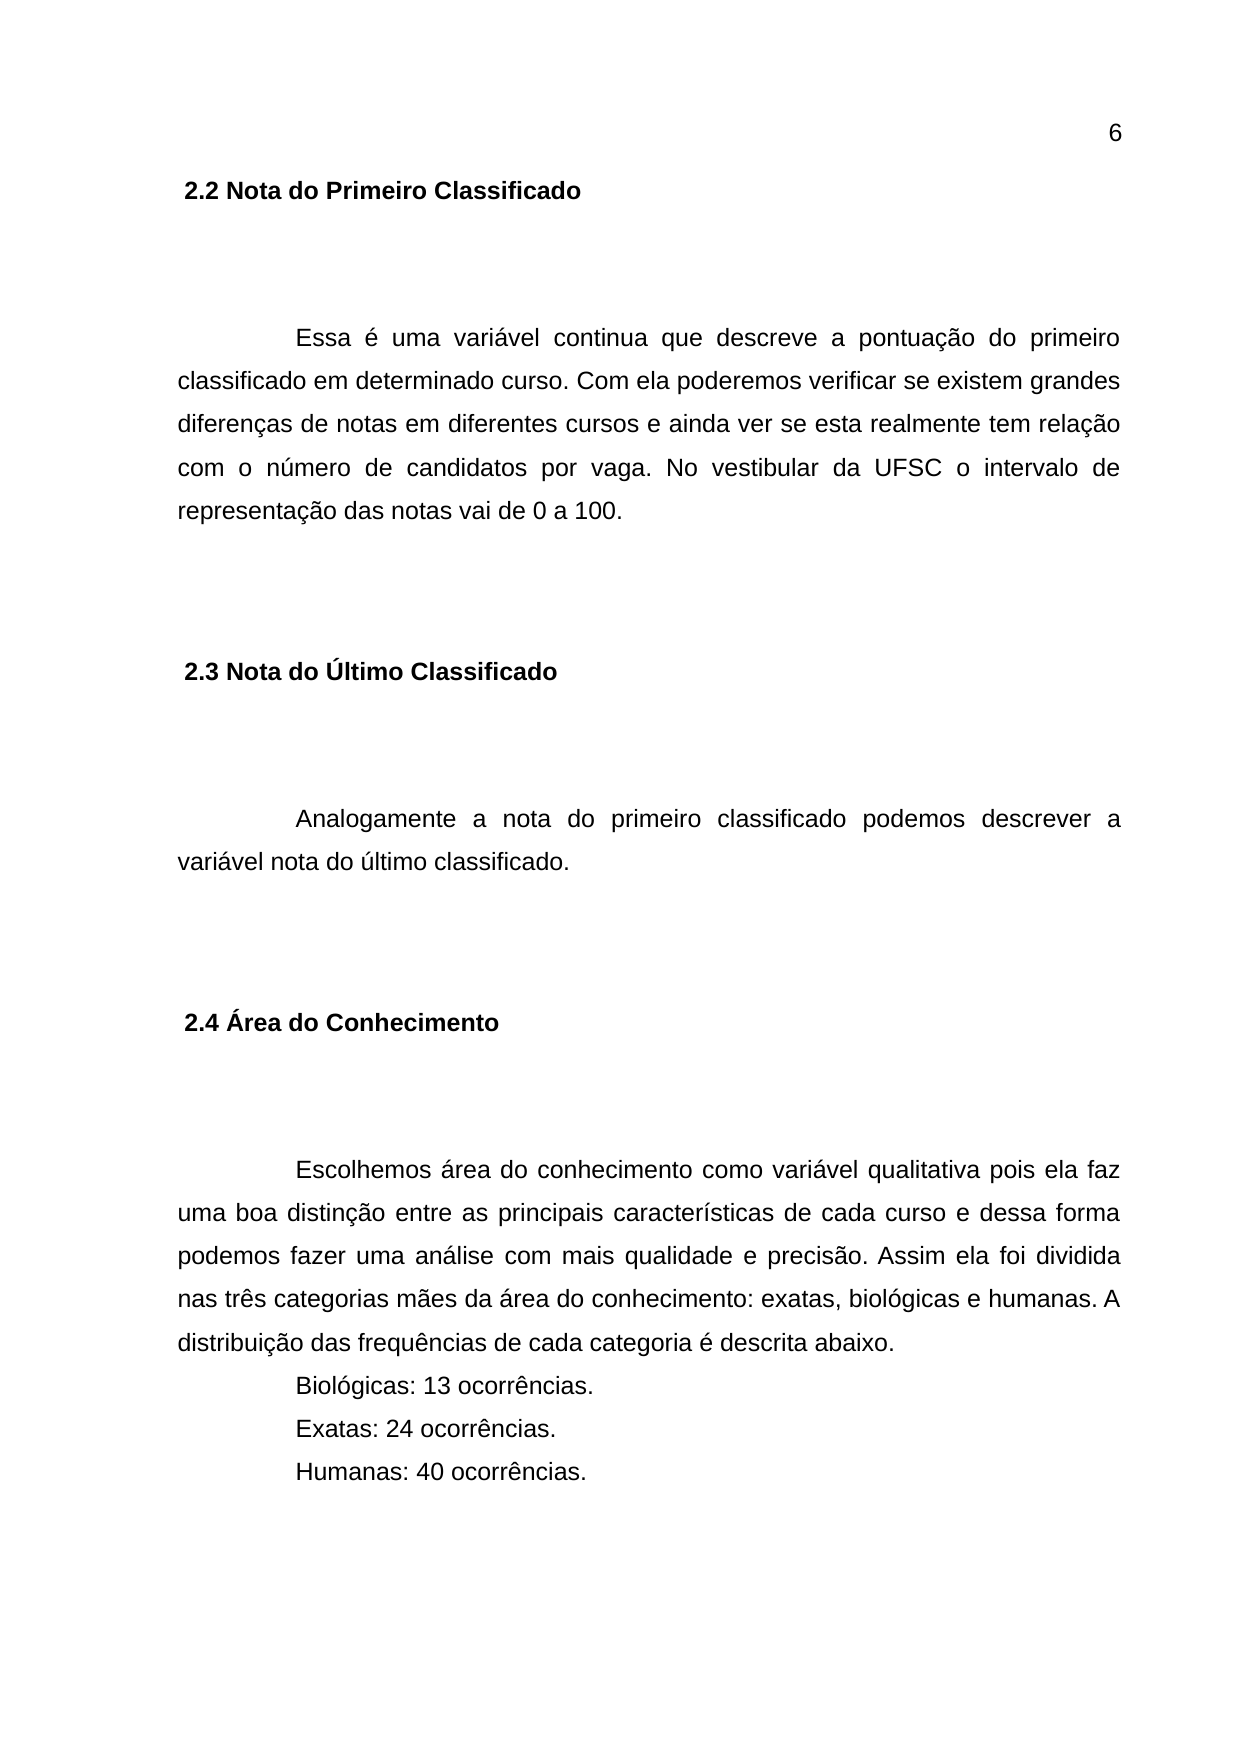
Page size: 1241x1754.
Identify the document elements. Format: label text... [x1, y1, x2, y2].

list Área do Conhecimento [177, 1008, 1122, 1037]
text Escolhemos área do conhecimento como variável qualitativa pois ela faz uma boa distinção entre as principais características de cada curso e dessa forma podemos fazer uma análise com mais qualidade e precisão. Assim ela foi dividida nas três categorias mães da área do conhecimento: exatas, biológicas e humanas. A distribuição das frequências de cada categoria é descrita abaixo. [177, 1155, 1122, 1356]
text Essa é uma variável continua que descreve a pontuação do primeiro classificado em determinado curso. Com ela poderemos verificar se existem grandes diferenças de notas em diferentes cursos e ainda ver se esta realmente tem relação com o número de candidatos por vaga. No vestibular da UFSC o intervalo de representação das notas vai de 0 a 100. [177, 323, 1122, 524]
text Analogamente a nota do primeiro classificado podemos descrever a variável nota do último classificado. [177, 804, 1122, 876]
text Biológicas: 13 ocorrências. [177, 1371, 1122, 1399]
text Exatas: 24 ocorrências. [177, 1414, 1122, 1443]
list Nota do Último Classificado [177, 657, 1122, 686]
text Humanas: 40 ocorrências. [177, 1457, 1122, 1486]
list Nota do Primeiro Classificado [177, 176, 1122, 205]
